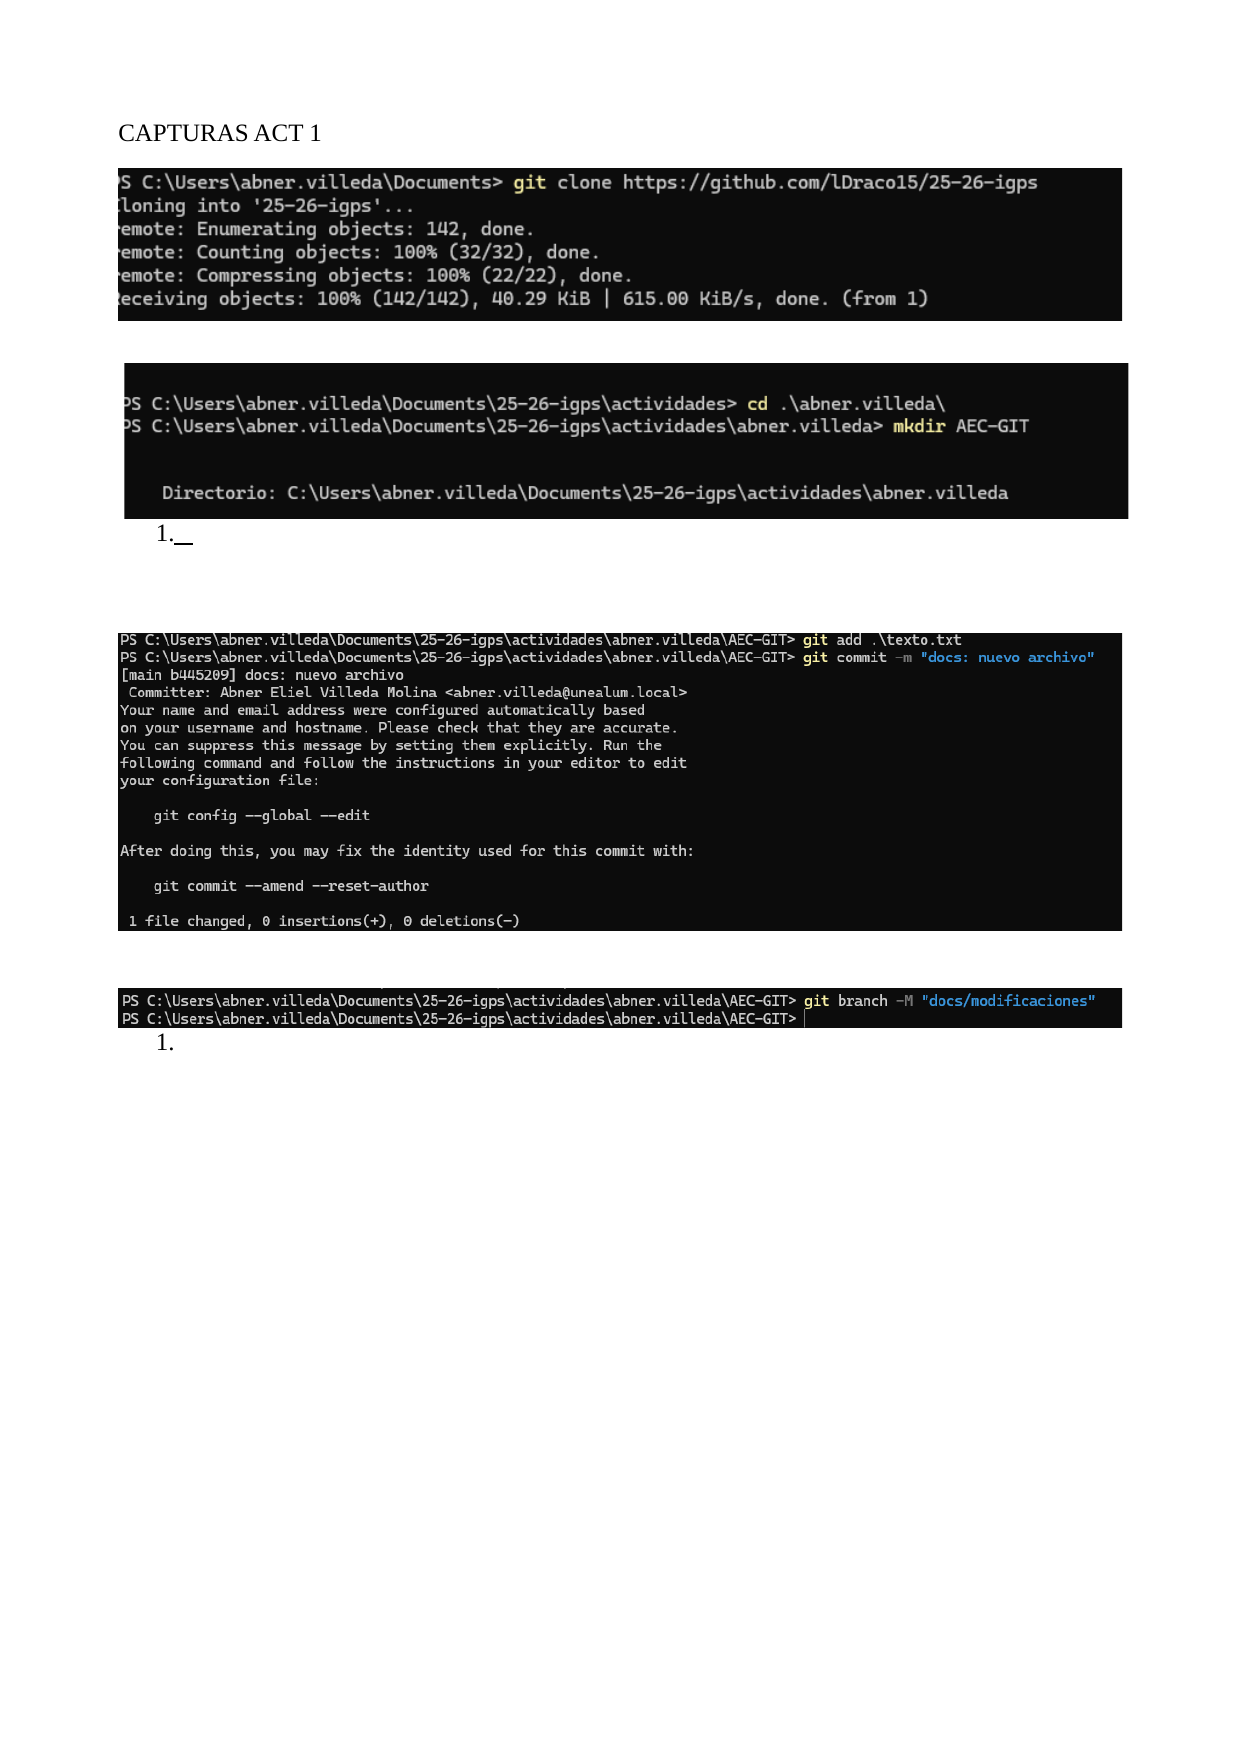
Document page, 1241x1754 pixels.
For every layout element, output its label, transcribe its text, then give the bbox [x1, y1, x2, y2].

picture [118, 988, 1123, 1028]
picture [118, 633, 1123, 931]
picture [124, 363, 1129, 519]
text CAPTURAS ACT 1 [118, 118, 1122, 147]
picture [118, 168, 1123, 321]
